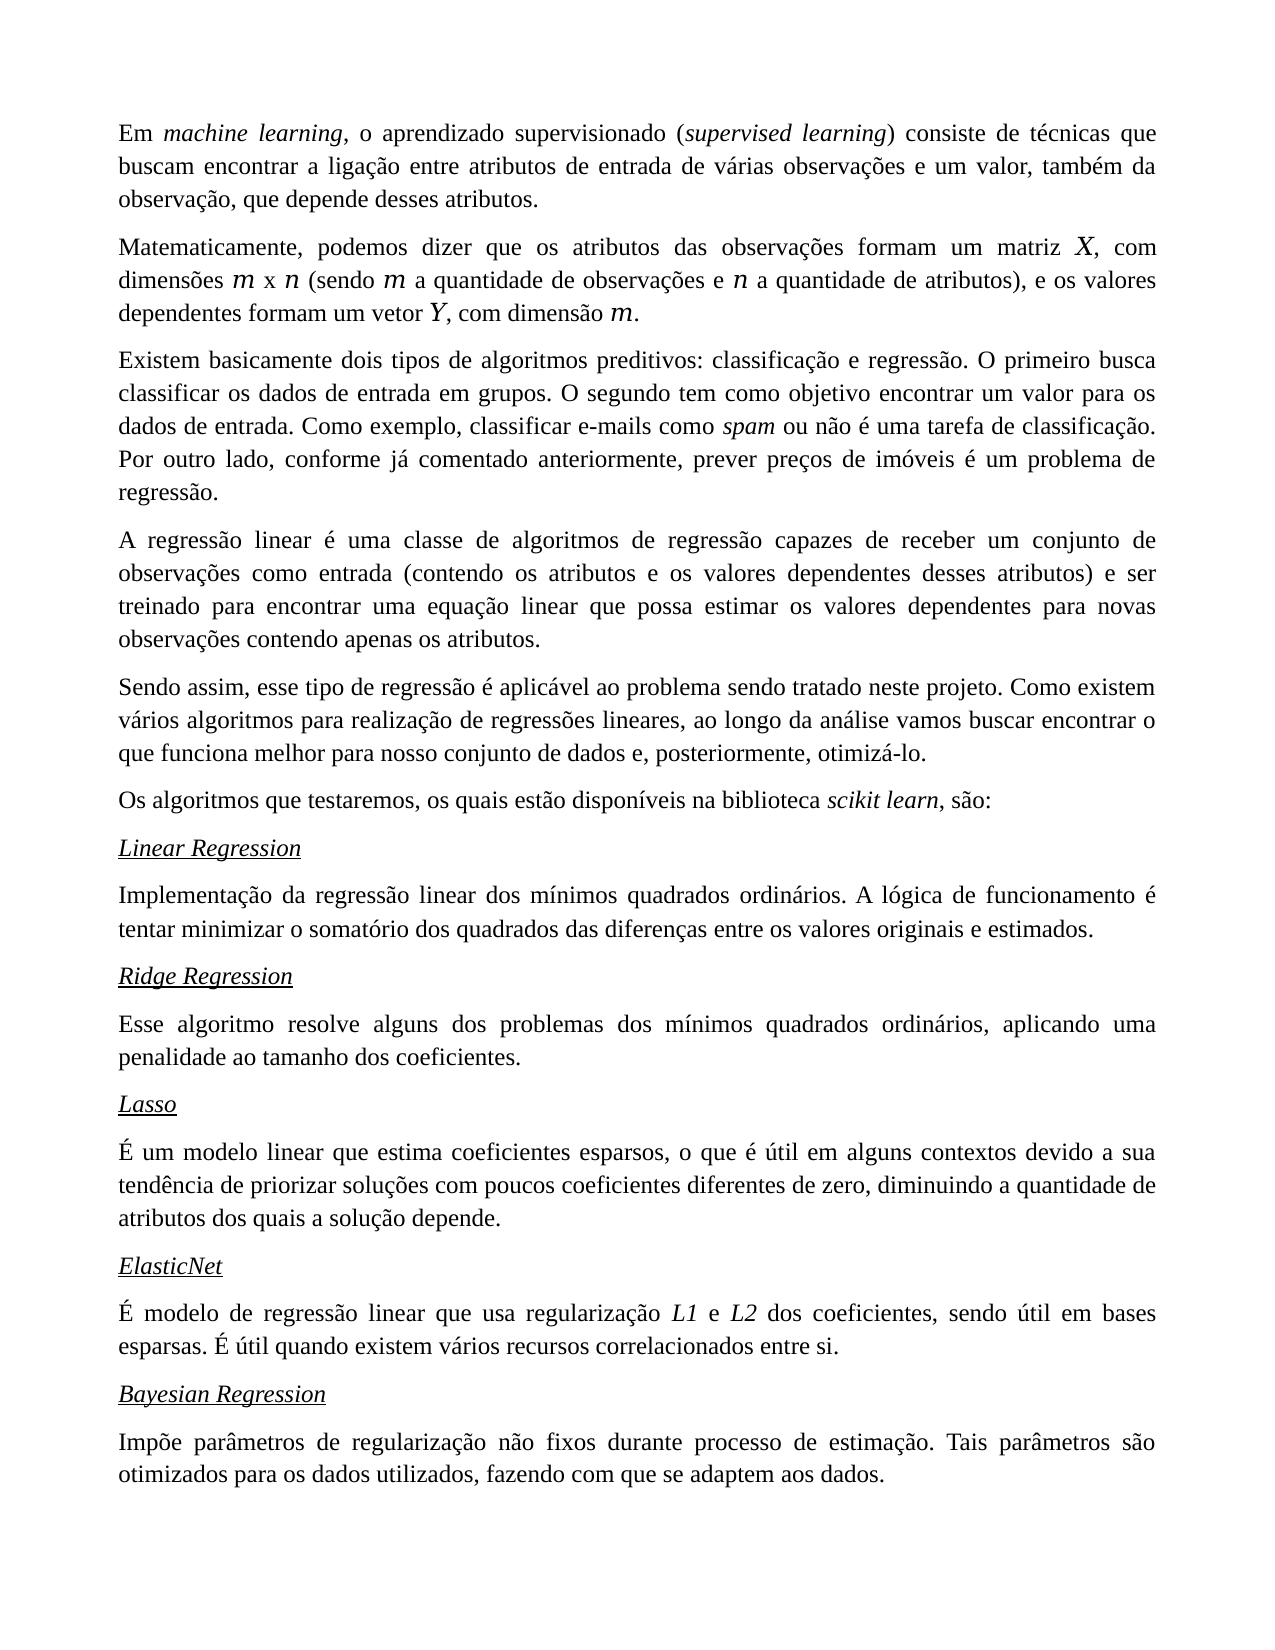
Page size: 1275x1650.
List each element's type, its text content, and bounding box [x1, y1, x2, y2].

text Em machine learning, o aprendizado supervisionado (supervised learning) consiste de técnicas que buscam encontrar a ligação entre atributos de entrada de várias observações e um valor, também da observação, que depende desses atributos. [118, 118, 1157, 213]
text Sendo assim, esse tipo de regressão é aplicável ao problema sendo tratado neste projeto. Como existem vários algoritmos para realização de regressões lineares, ao longo da análise vamos buscar encontrar o que funciona melhor para nosso conjunto de dados e, posteriormente, otimizá-lo. [118, 672, 1157, 767]
text Existem basicamente dois tipos de algoritmos preditivos: classificação e regressão. O primeiro busca classificar os dados de entrada em grupos. O segundo tem como objetivo encontrar um valor para os dados de entrada. Como exemplo, classificar e-mails como spam ou não é uma tarefa de classificação. Por outro lado, conforme já comentado anteriormente, prever preços de imóveis é um problema de regressão. [118, 345, 1157, 506]
text Implementação da regressão linear dos mínimos quadrados ordinários. A lógica de funcionamento é tentar minimizar o somatório dos quadrados das diferenças entre os valores originais e estimados. [118, 881, 1157, 942]
text A regressão linear é uma classe de algoritmos de regressão capazes de receber um conjunto de observações como entrada (contendo os atributos e os valores dependentes desses atributos) e ser treinado para encontrar uma equação linear que possa estimar os valores dependentes para novas observações contendo apenas os atributos. [118, 525, 1157, 653]
text Linear Regression [118, 833, 1157, 862]
text Impõe parâmetros de regularização não fixos durante processo de estimação. Tais parâmetros são otimizados para os dados utilizados, fazendo com que se adaptem aos dados. [118, 1427, 1157, 1488]
text ElasticNet [118, 1251, 1157, 1279]
text Matematicamente, podemos dizer que os atributos das observações formam um matriz 𝑋, com dimensões 𝑚 x 𝑛 (sendo 𝑚 a quantidade de observações e 𝑛 a quantidade de atributos), e os valores dependentes formam um vetor 𝑌, com dimensão 𝑚. [118, 232, 1157, 327]
text Os algoritmos que testaremos, os quais estão disponíveis na biblioteca scikit learn, são: [118, 785, 1157, 814]
text Bayesian Regression [118, 1379, 1157, 1408]
text Esse algoritmo resolve alguns dos problemas dos mínimos quadrados ordinários, aplicando uma penalidade ao tamanho dos coeficientes. [118, 1009, 1157, 1071]
text É modelo de regressão linear que usa regularização L1 e L2 dos coeficientes, sendo útil em bases esparsas. É útil quando existem vários recursos correlacionados entre si. [118, 1298, 1157, 1360]
text É um modelo linear que estima coeficientes esparsos, o que é útil em alguns contextos devido a sua tendência de priorizar soluções com poucos coeficientes diferentes de zero, diminuindo a quantidade de atributos dos quais a solução depende. [118, 1137, 1157, 1232]
text Lasso [118, 1089, 1157, 1118]
text Ridge Regression [118, 961, 1157, 990]
